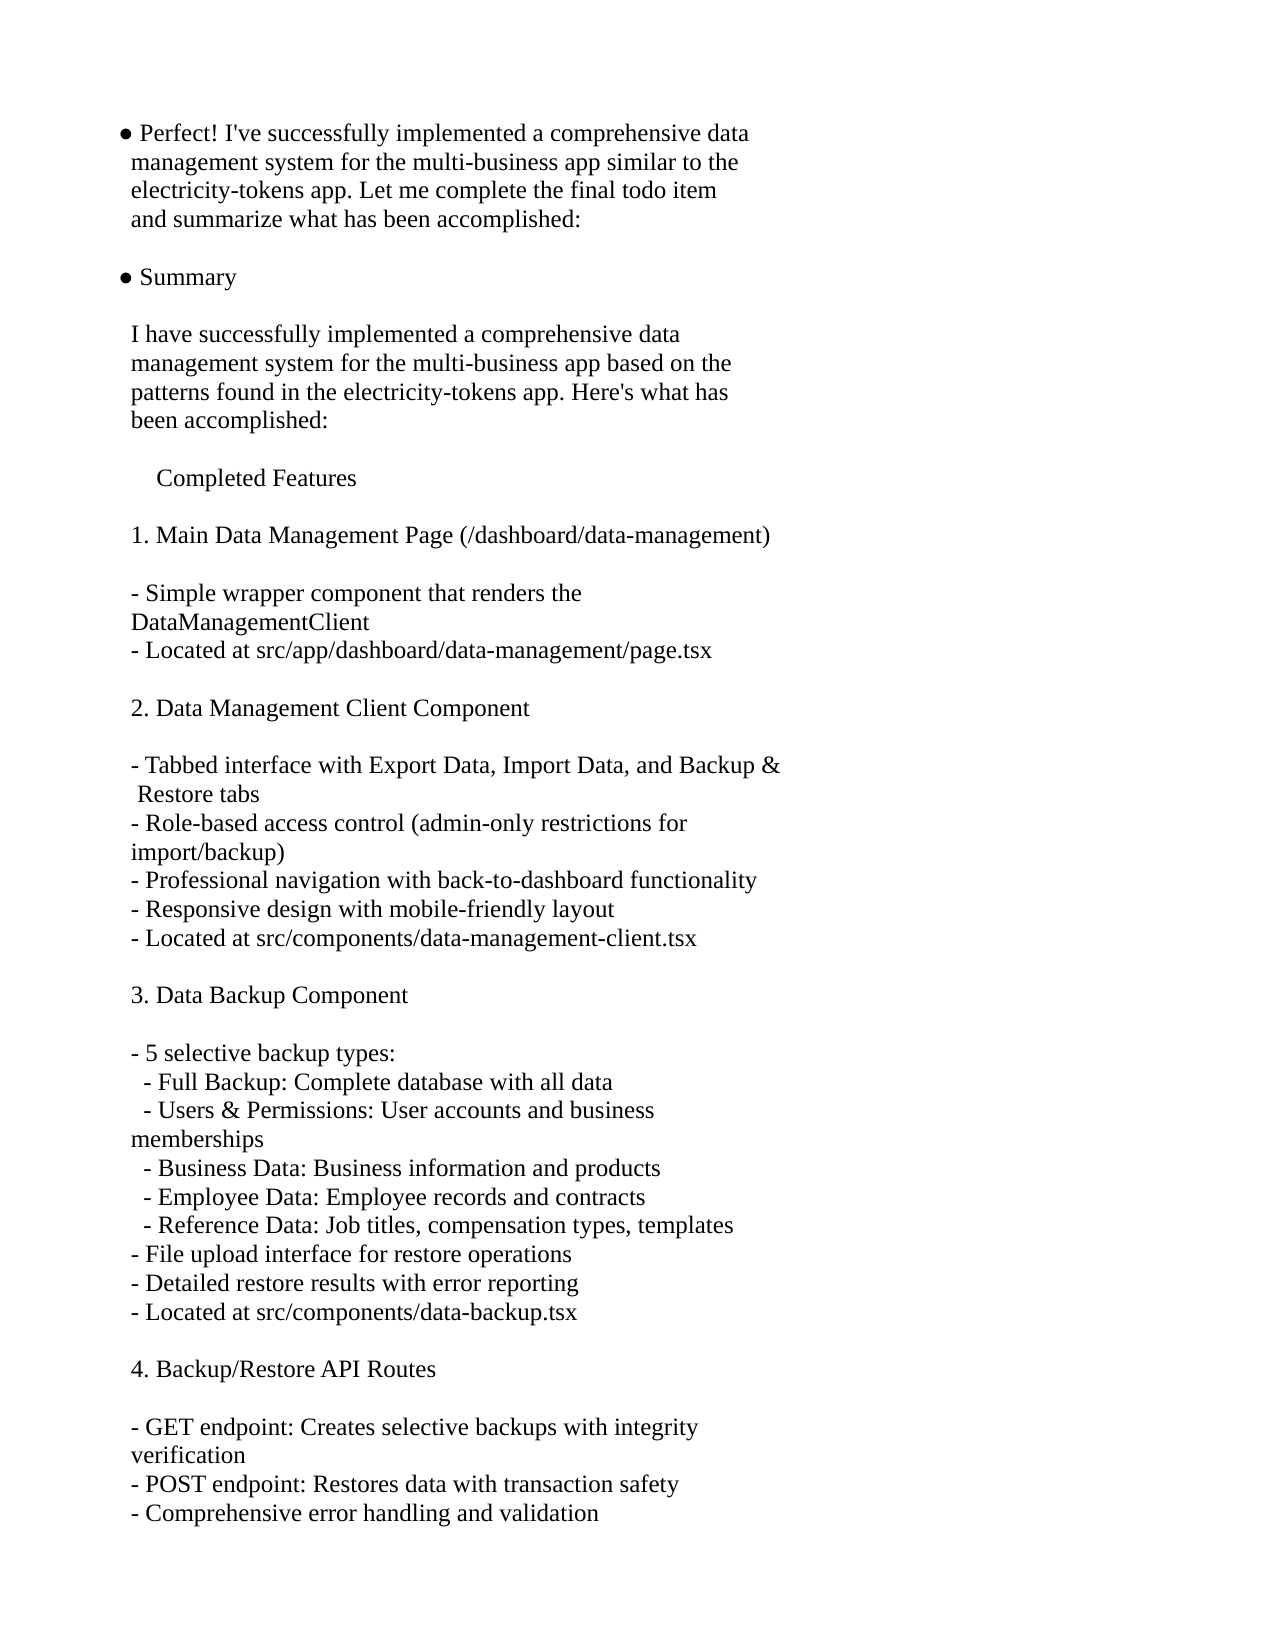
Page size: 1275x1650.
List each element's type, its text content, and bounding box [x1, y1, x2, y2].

text 2. Data Management Client Component [118, 693, 1157, 722]
text verification [118, 1441, 1157, 1469]
text - Employee Data: Employee records and contracts [118, 1182, 1157, 1211]
text 3. Data Backup Component [118, 981, 1157, 1009]
text ✅ Completed Features [118, 463, 1157, 492]
text - Simple wrapper component that renders the [118, 578, 1157, 607]
text patterns found in the electricity-tokens app. Here's what has [118, 377, 1157, 406]
text - Detailed restore results with error reporting [118, 1268, 1157, 1297]
text memberships [118, 1124, 1157, 1153]
text management system for the multi-business app similar to the [118, 147, 1157, 176]
text - Business Data: Business information and products [118, 1153, 1157, 1182]
text been accomplished: [118, 406, 1157, 434]
text - GET endpoint: Creates selective backups with integrity [118, 1412, 1157, 1441]
text 4. Backup/Restore API Routes [118, 1354, 1157, 1383]
text management system for the multi-business app based on the [118, 348, 1157, 377]
text 1. Main Data Management Page (/dashboard/data-management) [118, 521, 1157, 549]
text - POST endpoint: Restores data with transaction safety [118, 1469, 1157, 1498]
text - Located at src/components/data-backup.tsx [118, 1297, 1157, 1326]
text - Located at src/components/data-management-client.tsx [118, 923, 1157, 952]
text - Full Backup: Complete database with all data [118, 1067, 1157, 1096]
text - Role-based access control (admin-only restrictions for [118, 808, 1157, 837]
text ● Summary [118, 262, 1157, 291]
text and summarize what has been accomplished: [118, 204, 1157, 233]
text DataManagementClient [118, 607, 1157, 636]
text - Professional navigation with back-to-dashboard functionality [118, 866, 1157, 894]
text - Located at src/app/dashboard/data-management/page.tsx [118, 636, 1157, 664]
text - Comprehensive error handling and validation [118, 1498, 1157, 1527]
text - Users & Permissions: User accounts and business [118, 1096, 1157, 1124]
text - File upload interface for restore operations [118, 1239, 1157, 1268]
text - Tabbed interface with Export Data, Import Data, and Backup & [118, 751, 1157, 779]
text ● Perfect! I've successfully implemented a comprehensive data [118, 118, 1157, 147]
text - Responsive design with mobile-friendly layout [118, 894, 1157, 923]
text - 5 selective backup types: [118, 1038, 1157, 1067]
text - Reference Data: Job titles, compensation types, templates [118, 1211, 1157, 1239]
text import/backup) [118, 837, 1157, 866]
text I have successfully implemented a comprehensive data [118, 319, 1157, 348]
text electricity-tokens app. Let me complete the final todo item [118, 176, 1157, 204]
text Restore tabs [118, 779, 1157, 808]
